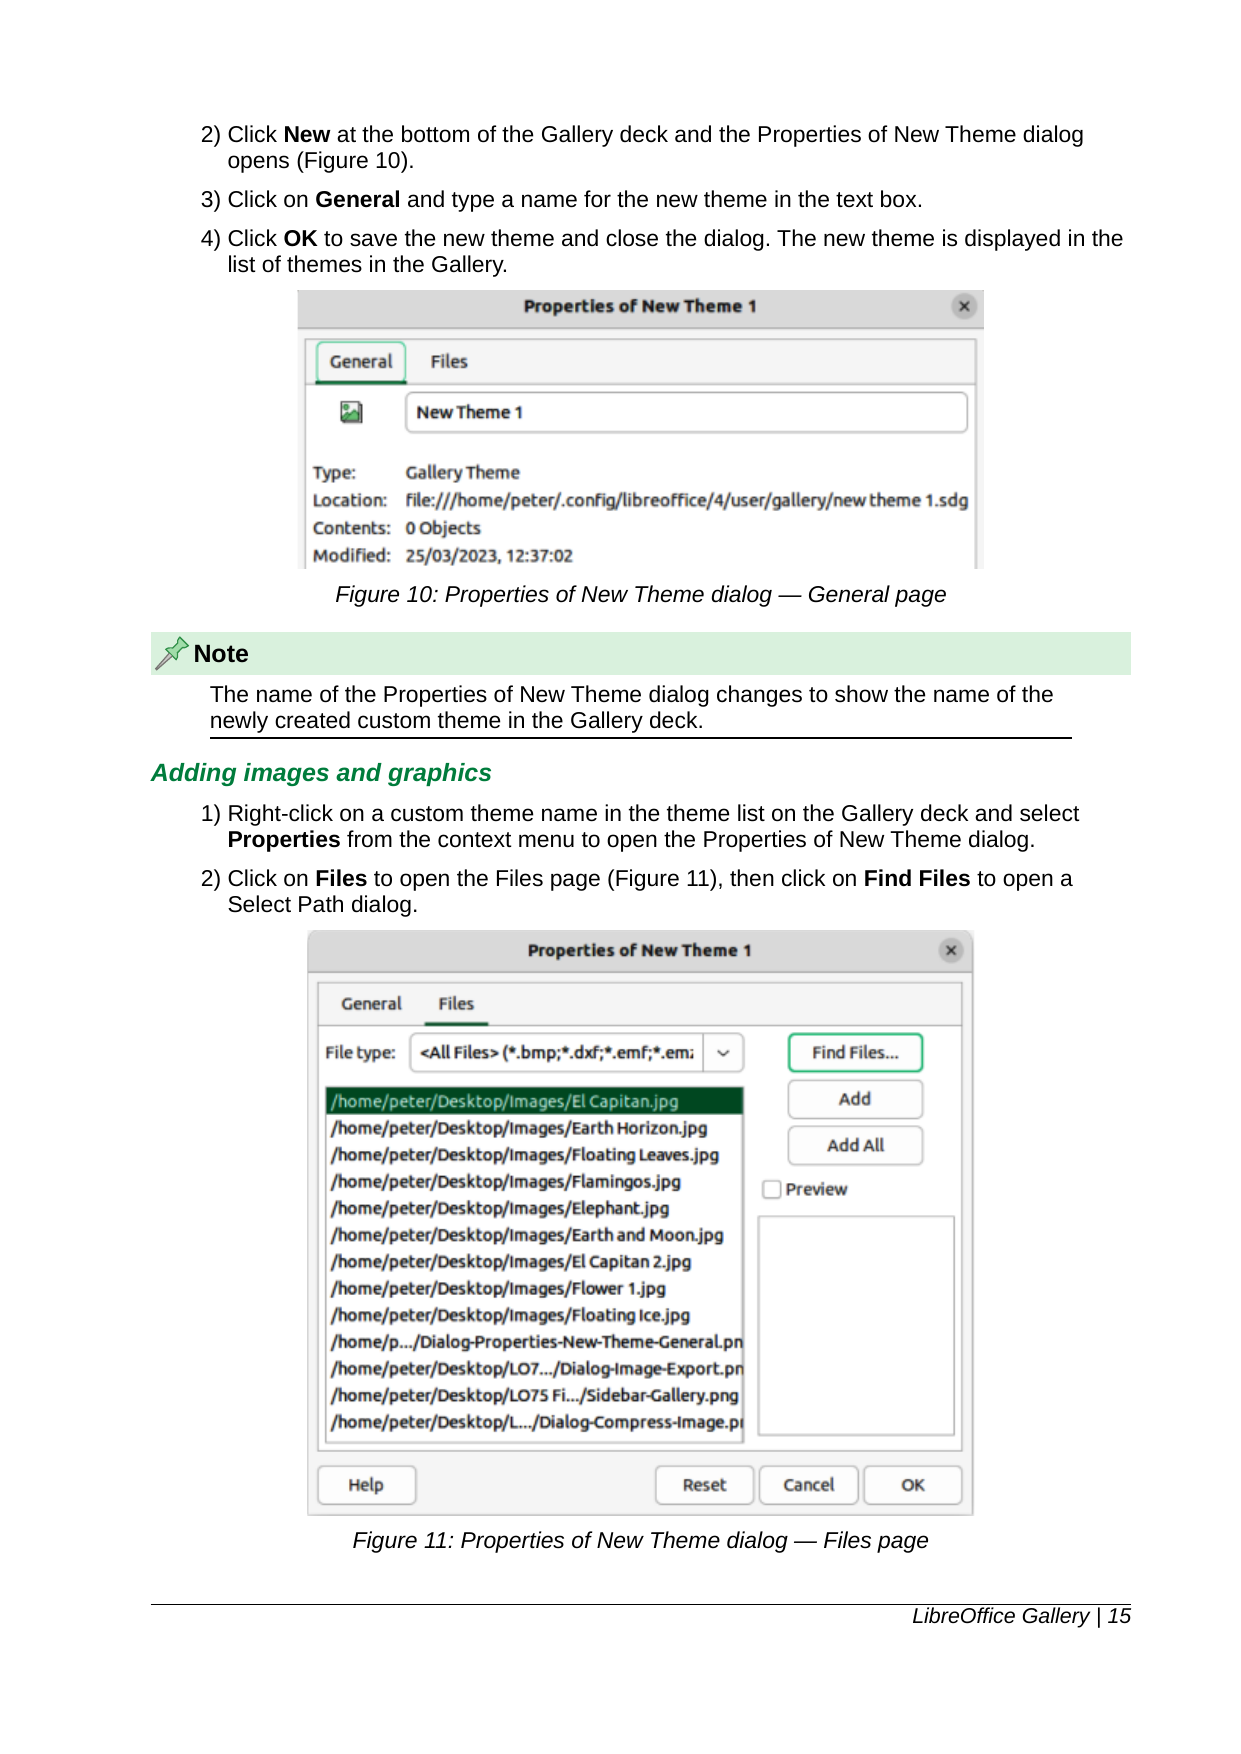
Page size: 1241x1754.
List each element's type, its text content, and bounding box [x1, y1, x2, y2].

picture [297, 290, 984, 569]
list Click on Files to open the Files page (Figure 11), then click on Find Files to open a Select Path dialog. [227, 865, 1131, 917]
text Figure 10: Properties of New Theme dialog — General page [298, 581, 984, 607]
text The name of the Properties of New Theme dialog changes to show the name of the newly created custom theme in the Gallery deck. [209, 681, 1072, 739]
list Click on General and type a name for the new theme in the text box. [227, 186, 1131, 213]
subtitle Note [151, 632, 1131, 675]
subtitle Adding images and graphics [151, 758, 1131, 787]
list Click New at the bottom of the Gallery deck and the Properties of New Theme dialog opens (Figure 10). [227, 121, 1131, 174]
list Click OK to save the new theme and close the dialog. The new theme is displayed in the list of themes in the Gallery. [227, 225, 1131, 278]
picture [307, 930, 975, 1516]
text Figure 11: Properties of New Theme dialog — Files page [307, 1527, 974, 1554]
list Right-click on a custom theme name in the theme list on the Gallery deck and select Properties from the context menu to open the Properties of New Theme dialog. [227, 799, 1131, 852]
